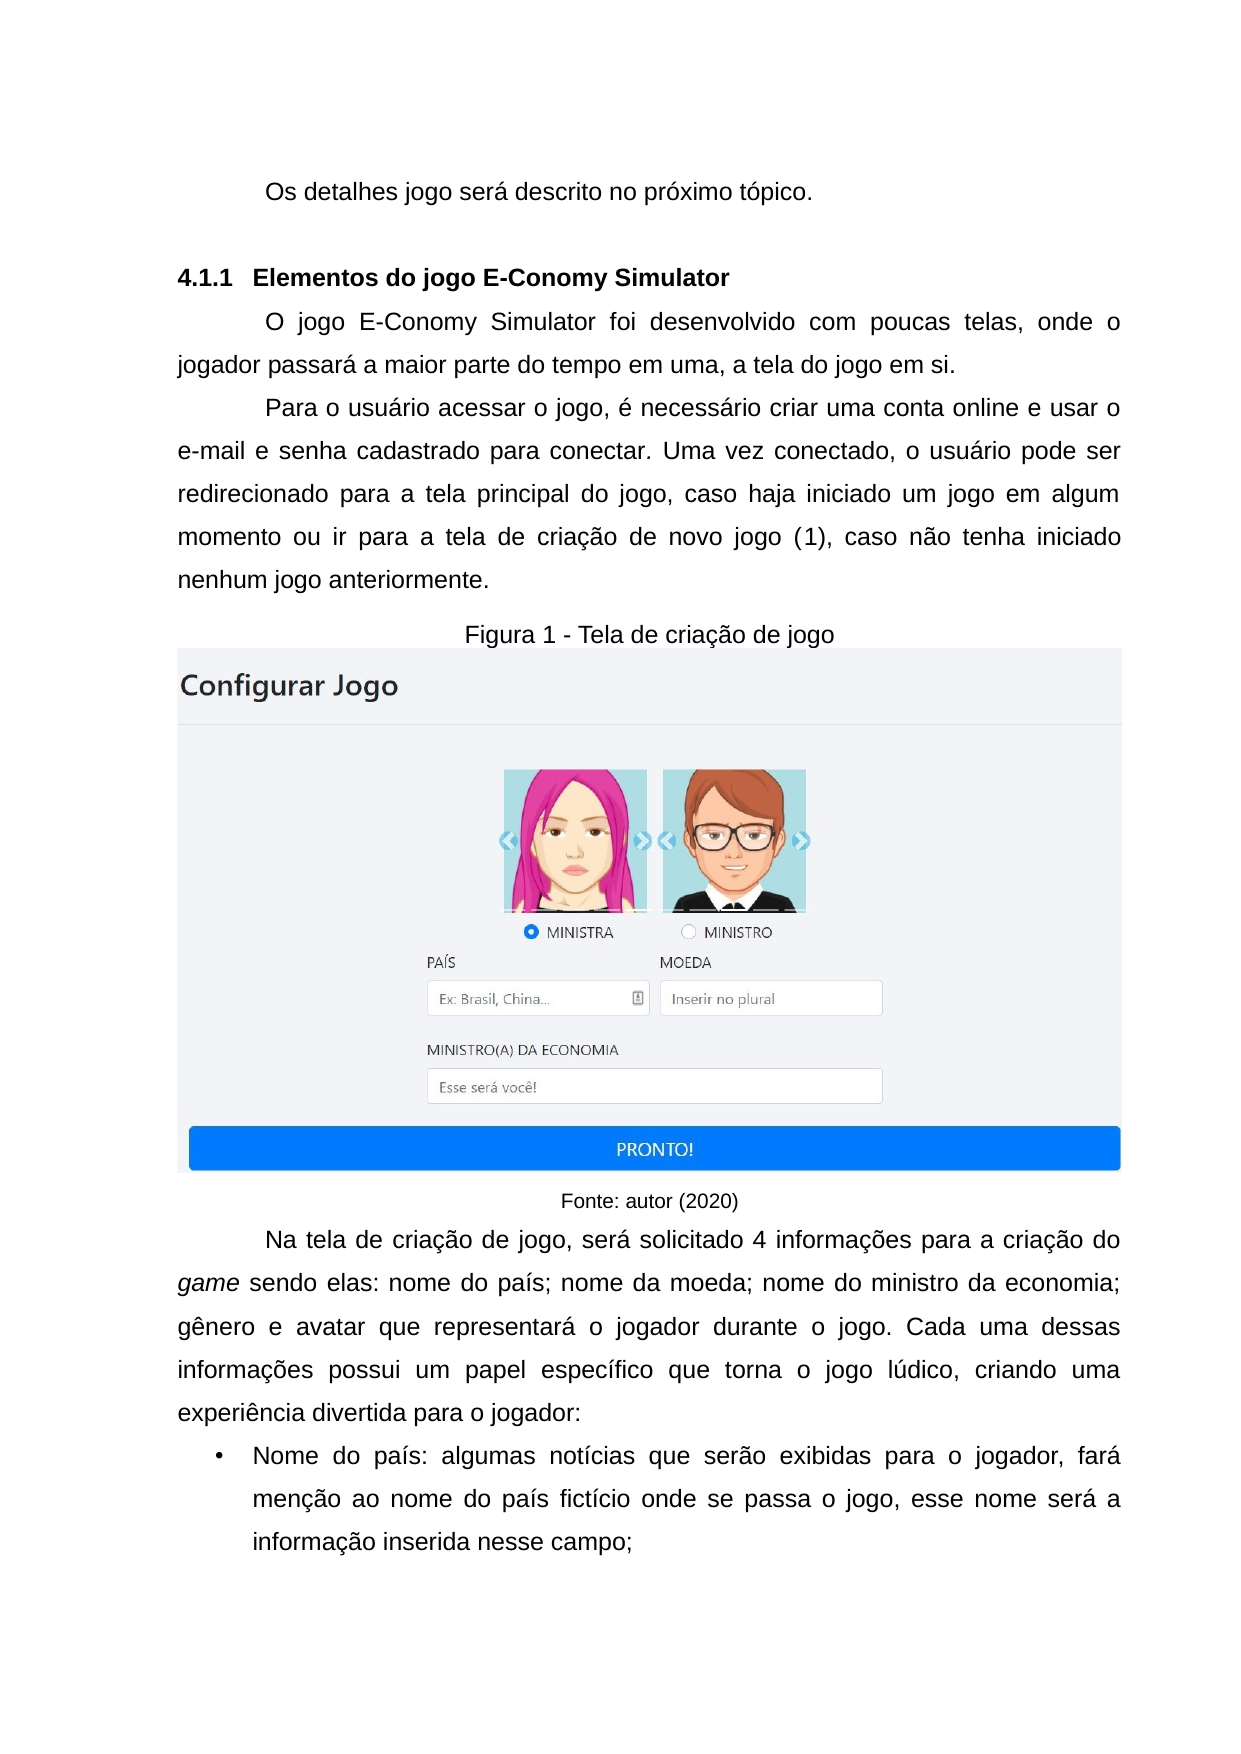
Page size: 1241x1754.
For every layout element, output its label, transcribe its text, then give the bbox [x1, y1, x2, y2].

subtitle Elementos do jogo E-Conomy Simulator [177, 263, 1122, 292]
text O jogo E-Conomy Simulator foi desenvolvido com poucas telas, onde o jogador passará a maior parte do tempo em uma, a tela do jogo em si. [177, 307, 1122, 378]
text Figura 1 - Tela de criação de jogo [177, 620, 1122, 648]
list Nome do país: algumas notícias que serão exibidas para o jogador, fará menção ao nome do país fictício onde se passa o jogo, esse nome será a informação inserida nesse campo; [215, 1441, 1122, 1556]
text Fonte: autor (2020) [177, 1189, 1122, 1213]
picture [177, 648, 1123, 1173]
text Os detalhes jogo será descrito no próximo tópico. [177, 177, 1122, 206]
text Para o usuário acessar o jogo, é necessário criar uma conta online e usar o e-mail e senha cadastrado para conectar. Uma vez conectado, o usuário pode ser redirecionado para a tela principal do jogo, caso haja iniciado um jogo em algum momento ou ir para a tela de criação de novo jogo (Figura 1), caso não tenha iniciado nenhum jogo anteriormente. [177, 393, 1122, 594]
text Na tela de criação de jogo, será solicitado 4 informações para a criação do game sendo elas: nome do país; nome da moeda; nome do ministro da economia; gênero e avatar que representará o jogador durante o jogo. Cada uma dessas informações possui um papel específico que torna o jogo lúdico, criando uma experiência divertida para o jogador: [177, 1225, 1122, 1427]
